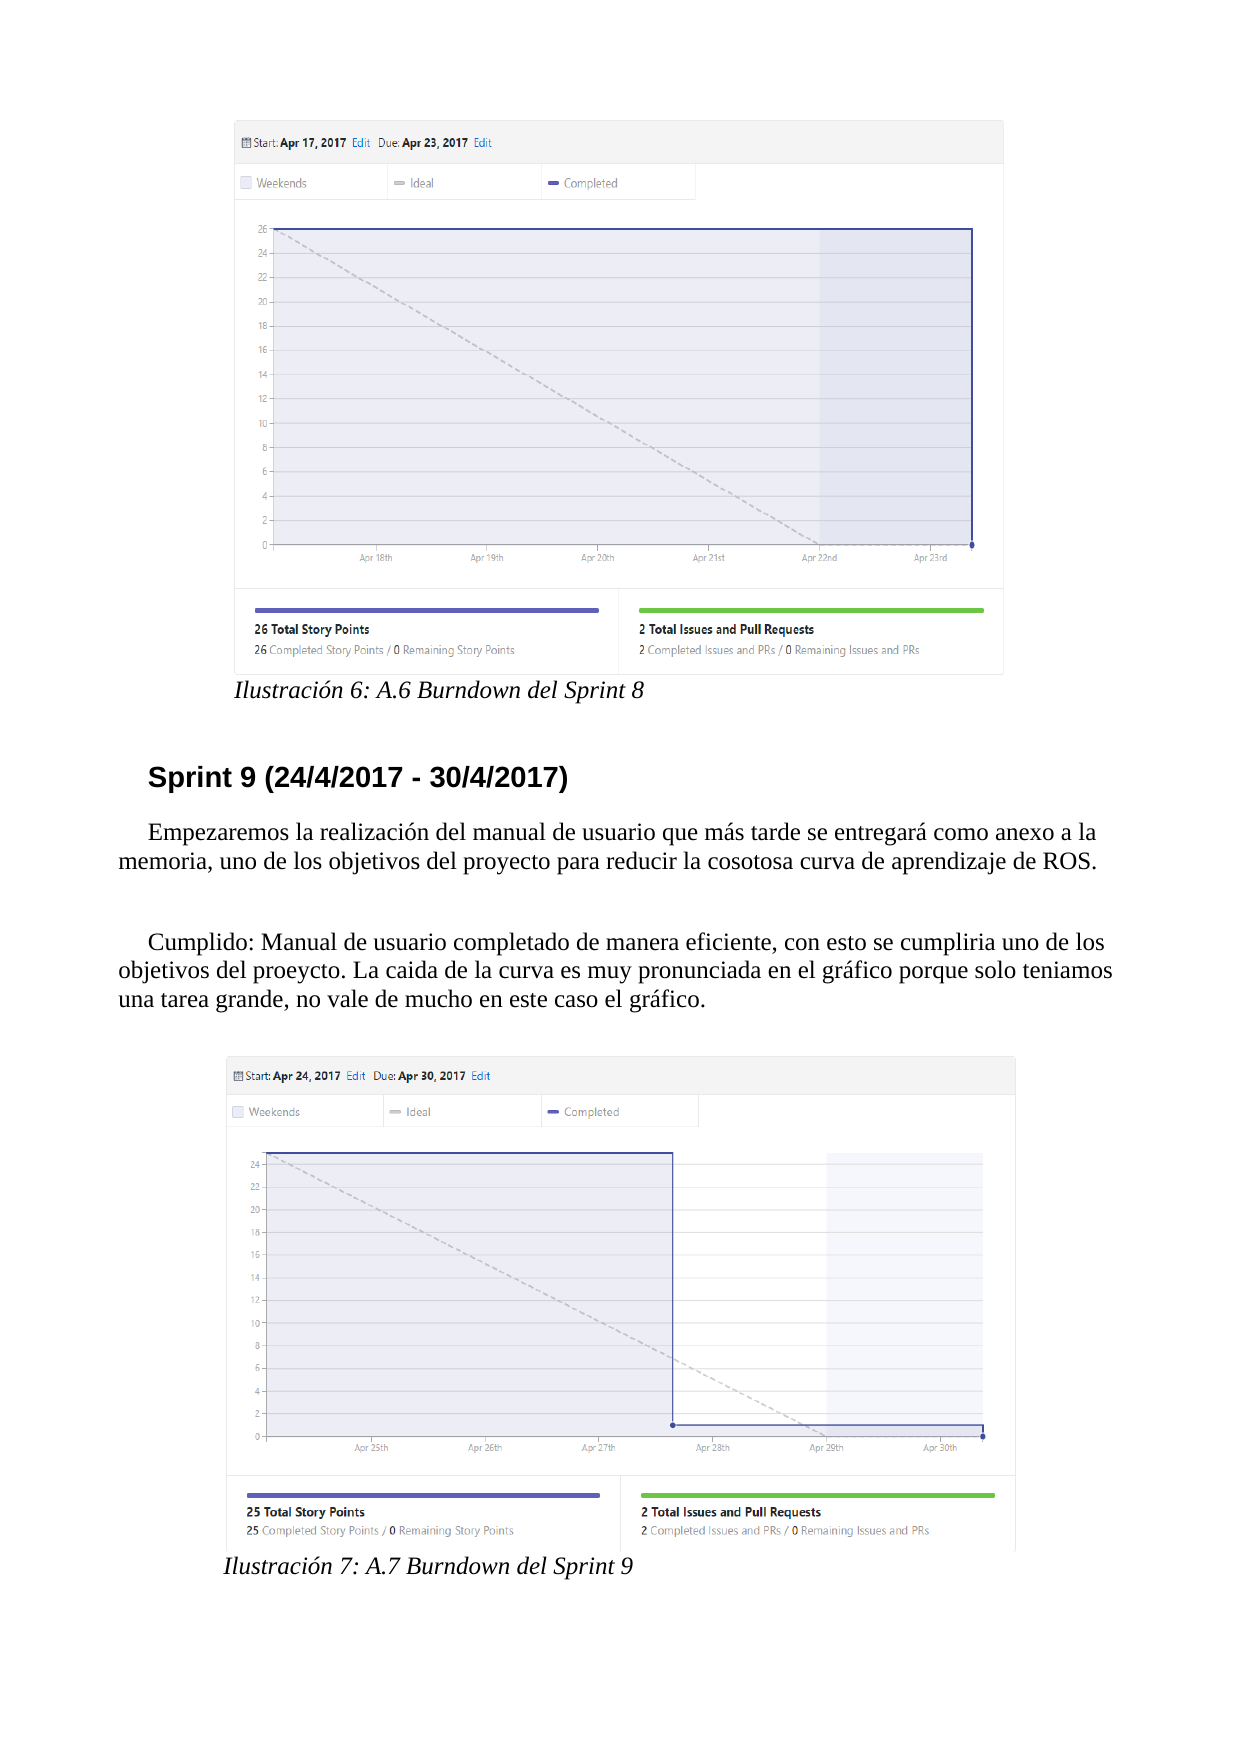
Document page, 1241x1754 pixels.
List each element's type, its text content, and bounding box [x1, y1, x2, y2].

text Ilustración 6: A.6 Burndown del Sprint 8 [234, 676, 1006, 704]
subtitle Sprint 9 (24/4/2017 - 30/4/2017) [148, 760, 1122, 793]
text Empezaremos la realización del manual de usuario que más tarde se entregará como anexo a la memoria, uno de los objetivos del proyecto para reducir la cosotosa curva de aprendizaje de ROS. [118, 817, 1122, 874]
text Cumplido: Manual de usuario completado de manera eficiente, con esto se cumpliria uno de los objetivos del proeycto. La caida de la curva es muy pronunciada en el gráfico porque solo teniamos una tarea grande, no vale de mucho en este caso el gráfico. [118, 927, 1122, 1013]
text Ilustración 7: A.7 Burndown del Sprint 9 [223, 1552, 1017, 1580]
